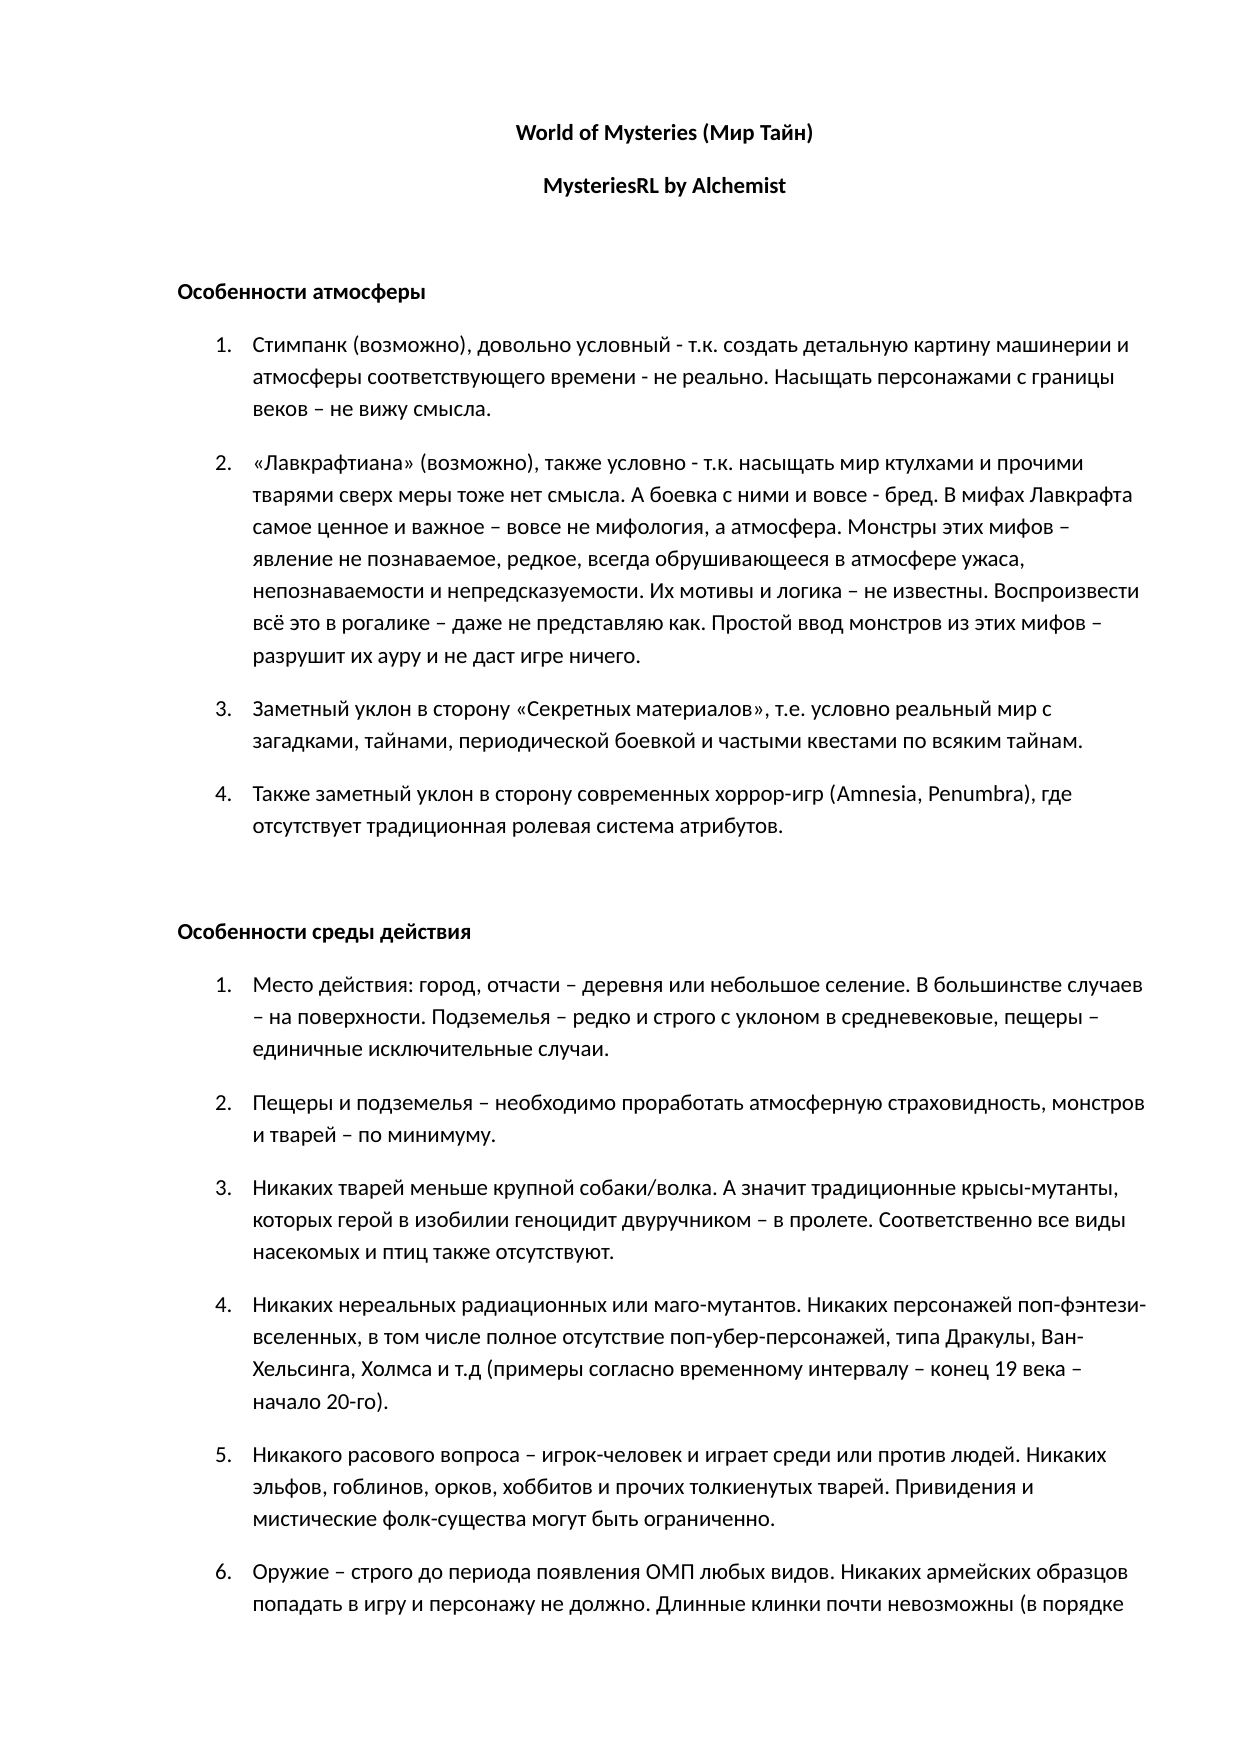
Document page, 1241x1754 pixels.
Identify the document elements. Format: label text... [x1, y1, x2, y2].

list Место действия: город, отчасти – деревня или небольшое селение. В большинстве случаев – на поверхности. Подземелья – редко и строго с уклоном в средневековые, пещеры – единичные исключительные случаи. [215, 970, 1152, 1063]
text Особенности атмосферы [177, 277, 1152, 305]
list «Лавкрафтиана» (возможно), также условно - т.к. насыщать мир ктулхами и прочими тварями сверх меры тоже нет смысла. А боевка с ними и вовсе - бред. В мифах Лавкрафта самое ценное и важное – вовсе не мифология, а атмосфера. Монстры этих мифов – явление не познаваемое, редкое, всегда обрушивающееся в атмосфере ужаса, непознаваемости и непредсказуемости. Их мотивы и логика – не известны. Воспроизвести всё это в рогалике – даже не представляю как. Простой ввод монстров из этих мифов – разрушит их ауру и не даст игре ничего. [215, 448, 1152, 669]
list Заметный уклон в сторону «Секретных материалов», т.е. условно реальный мир с загадками, тайнами, периодической боевкой и частыми квестами по всяким тайнам. [215, 694, 1152, 754]
text MysteriesRL by Alchemist [177, 171, 1152, 199]
list Также заметный уклон в сторону современных хоррор-игр (Amnesia, Penumbra), где отсутствует традиционная ролевая система атрибутов. [215, 779, 1152, 839]
list Пещеры и подземелья – необходимо проработать атмосферную страховидность, монстров и тварей – по минимуму. [215, 1088, 1152, 1148]
list Оружие – строго до периода появления ОМП любых видов. Никаких армейских образцов попадать в игру и персонажу не должно. Длинные клинки почти невозможны (в порядке [215, 1557, 1152, 1617]
text Особенности среды действия [177, 917, 1152, 945]
list Стимпанк (возможно), довольно условный - т.к. создать детальную картину машинерии и атмосферы соответствующего времени - не реально. Насыщать персонажами с границы веков – не вижу смысла. [215, 330, 1152, 423]
list Никаких нереальных радиационных или маго-мутантов. Никаких персонажей поп-фэнтези-вселенных, в том числе полное отсутствие поп-убер-персонажей, типа Дракулы, Ван-Хельсинга, Холмса и т.д (примеры согласно временному интервалу – конец 19 века – начало 20-го). [215, 1290, 1152, 1415]
text World of Mysteries (Мир Тайн) [177, 118, 1152, 146]
list Никаких тварей меньше крупной собаки/волка. А значит традиционные крысы-мутанты, которых герой в изобилии геноцидит двуручником – в пролете. Соответственно все виды насекомых и птиц также отсутствуют. [215, 1173, 1152, 1265]
list Никакого расового вопроса – игрок-человек и играет среди или против людей. Никаких эльфов, гоблинов, орков, хоббитов и прочих толкиенутых тварей. Привидения и мистические фолк-существа могут быть ограниченно. [215, 1440, 1152, 1532]
